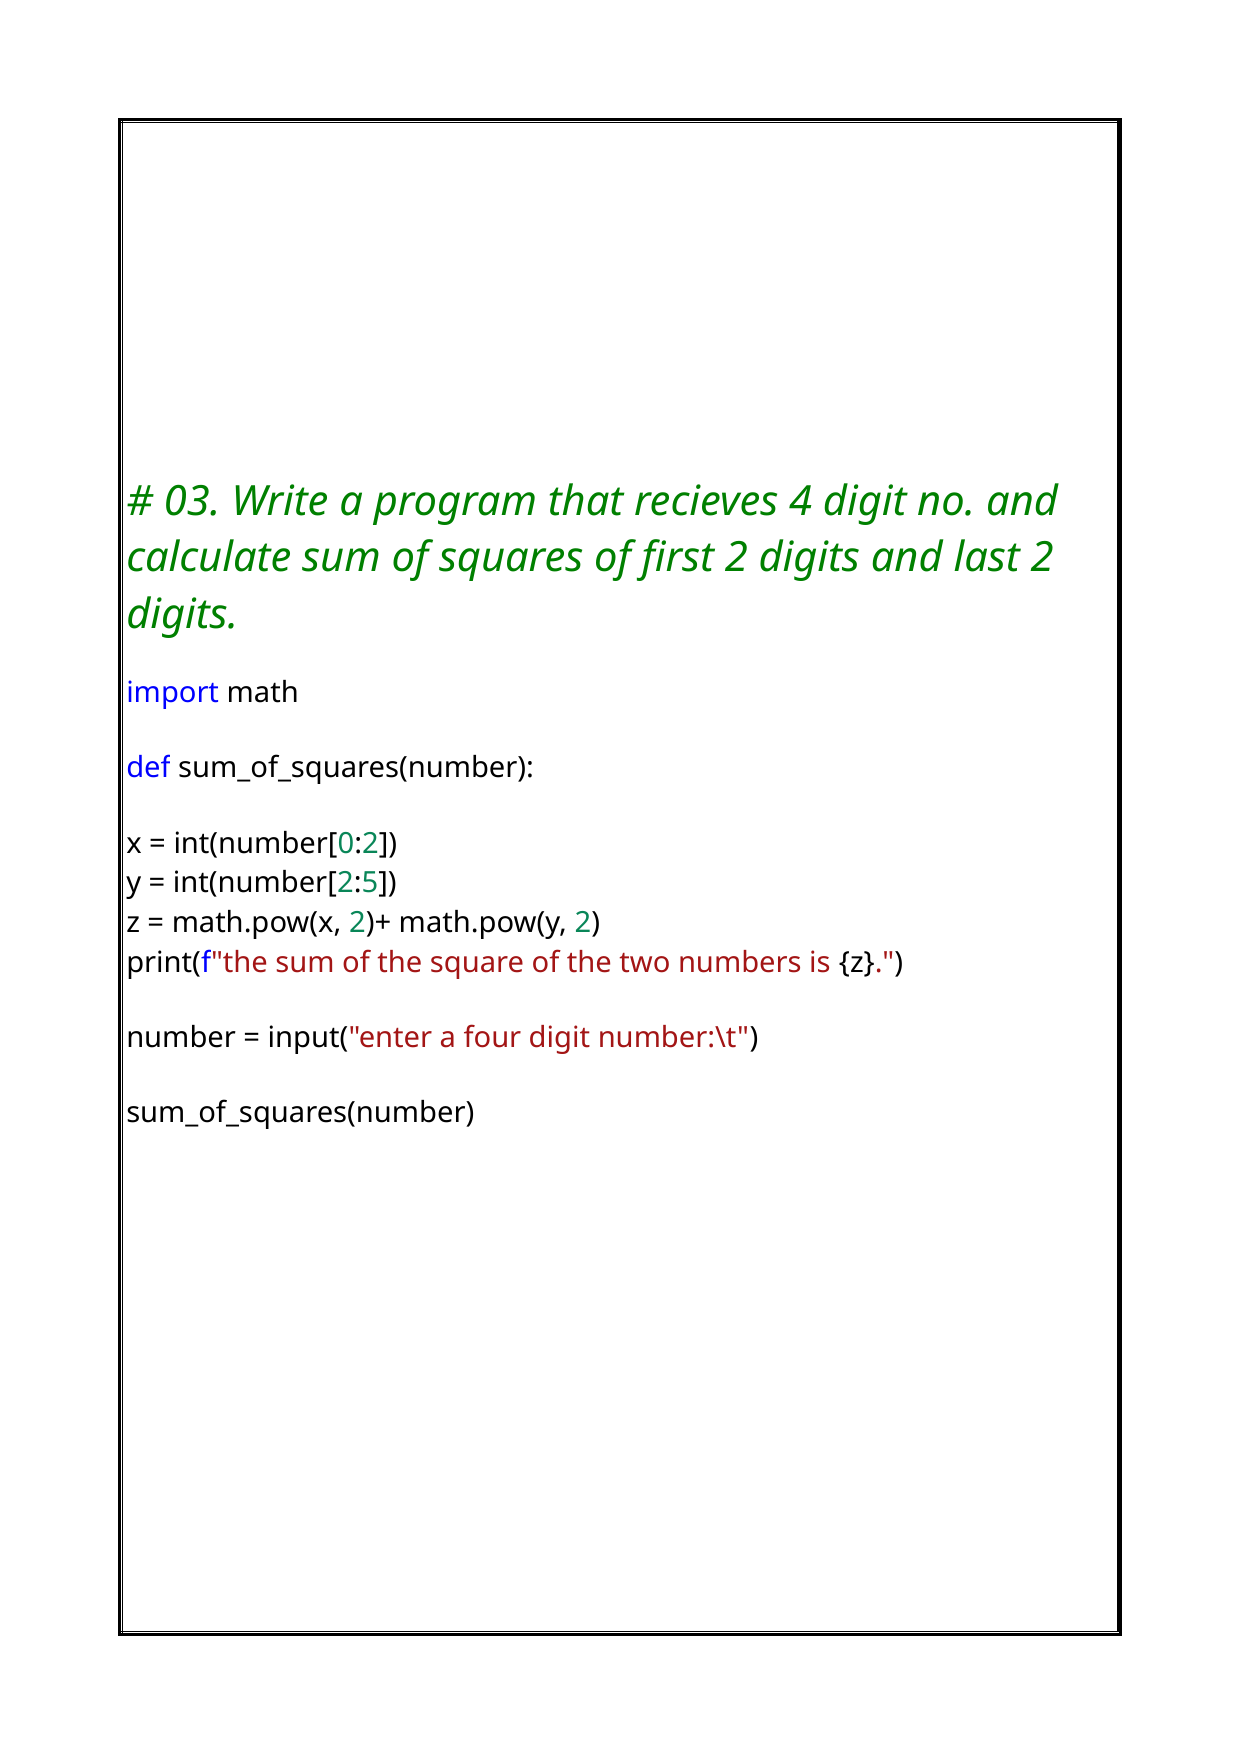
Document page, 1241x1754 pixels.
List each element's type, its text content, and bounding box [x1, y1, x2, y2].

text sum_of_squares(number) [126, 1092, 1114, 1131]
text # 03. Write a program that recieves 4 digit no. and calculate sum of squares of first 2 digits and last 2 digits. [126, 471, 1114, 641]
text print(f"the sum of the square of the two numbers is {z}.") [126, 941, 1114, 981]
text number = input("enter a four digit number:\t") [126, 1016, 1114, 1056]
text import math [126, 671, 1114, 711]
text y = int(number[2:5]) [126, 862, 1114, 901]
text def sum_of_squares(number): [126, 747, 1114, 786]
text x = int(number[0:2]) [126, 822, 1114, 862]
text z = math.pow(x, 2)+ math.pow(y, 2) [126, 901, 1114, 941]
